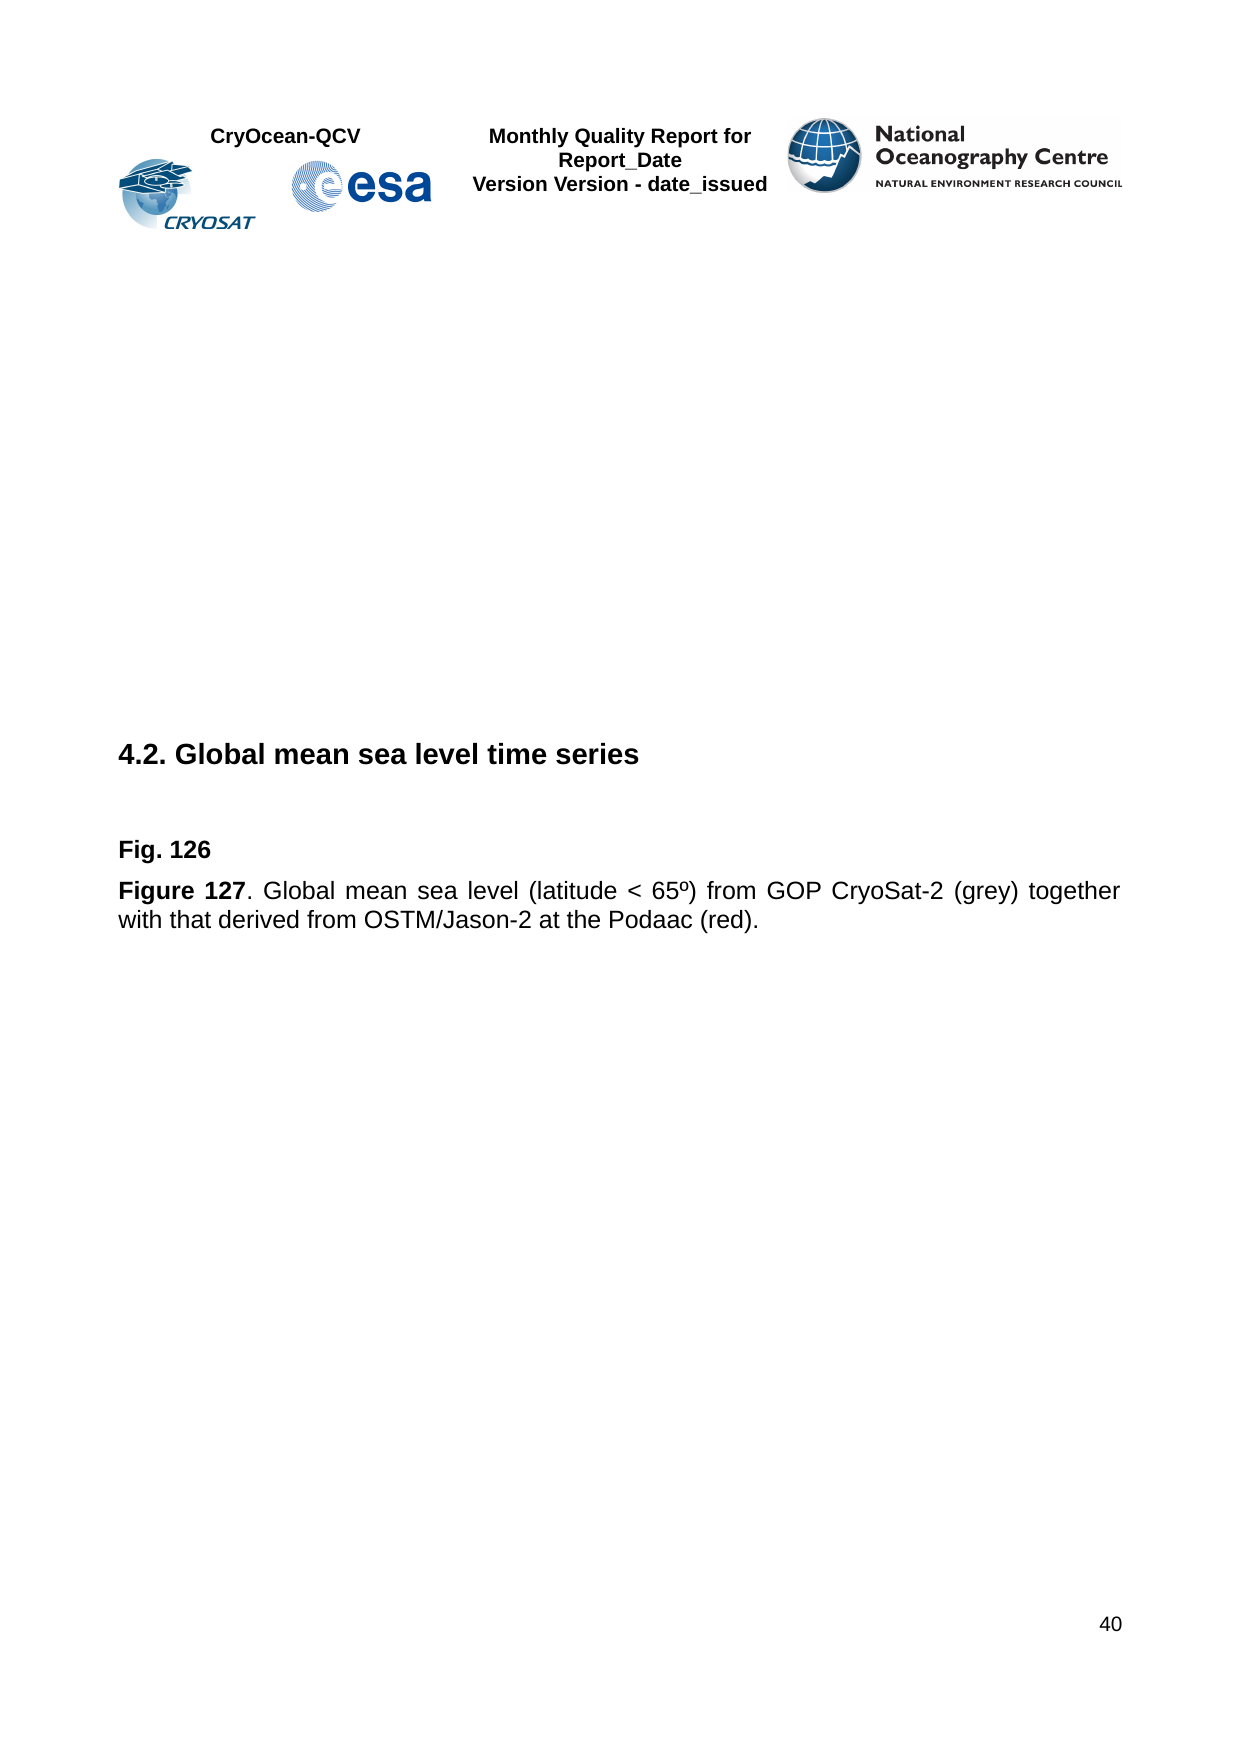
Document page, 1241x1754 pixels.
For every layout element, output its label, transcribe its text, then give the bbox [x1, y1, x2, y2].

text Figure 127. Global mean sea level (latitude < 65º) from GOP CryoSat-2 (grey) together with that derived from OSTM/Jason-2 at the Podaac (red). [118, 876, 1122, 933]
text 4.2. Global mean sea level time series [118, 737, 1122, 771]
picture [291, 159, 432, 212]
picture [118, 159, 256, 229]
text Fig. 126 [118, 835, 1122, 864]
picture [787, 118, 1123, 193]
